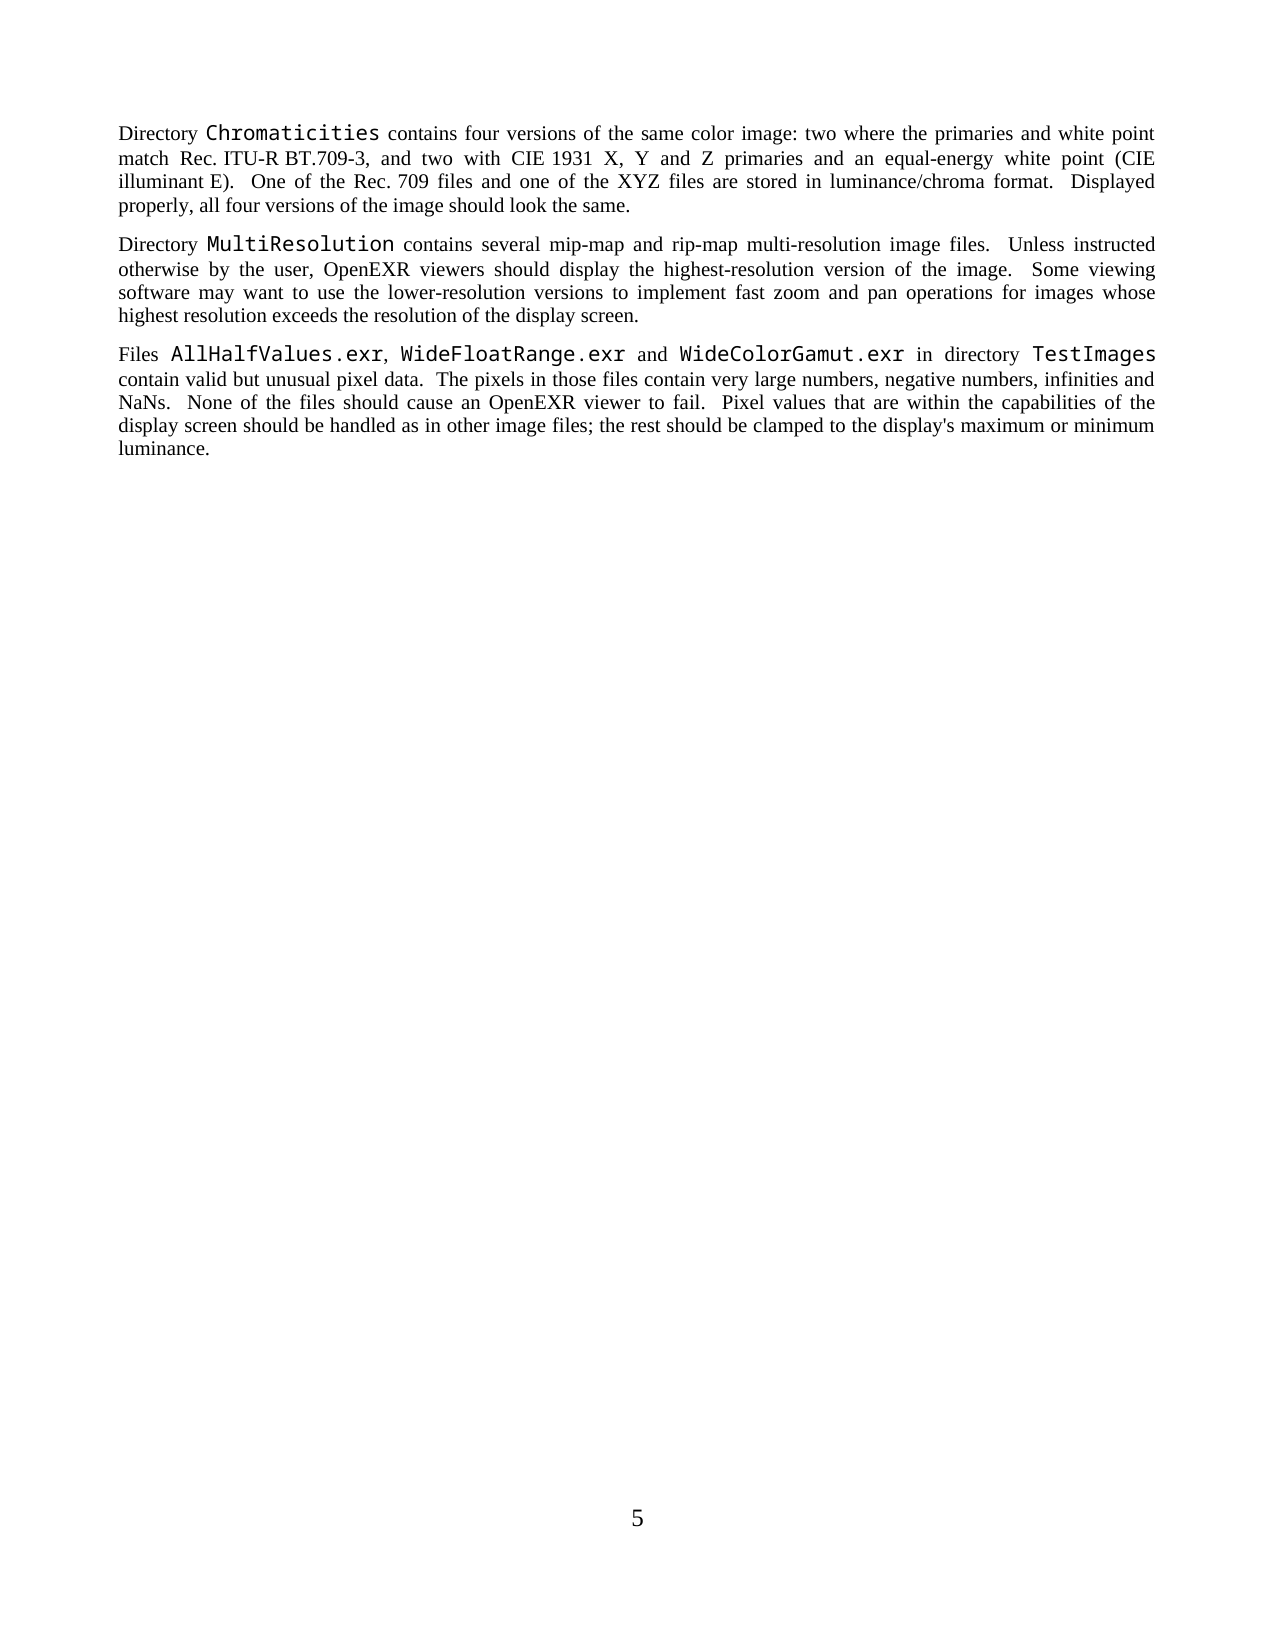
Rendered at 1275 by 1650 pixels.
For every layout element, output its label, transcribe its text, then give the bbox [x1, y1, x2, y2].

text Directory Chromaticities contains four versions of the same color image: two where the primaries and white point match Rec. ITU-R BT.709-3, and two with CIE 1931 X, Y and Z primaries and an equal-energy white point (CIE illuminant E). One of the Rec. 709 files and one of the XYZ files are stored in luminance/chroma format. Displayed properly, all four versions of the image should look the same. [118, 118, 1157, 217]
text Files AllHalfValues.exr, WideFloatRange.exr and WideColorGamut.exr in directory TestImages contain valid but unusual pixel data. The pixels in those files contain very large numbers, negative numbers, infinities and NaNs. None of the files should cause an OpenEXR viewer to fail. Pixel values that are within the capabilities of the display screen should be handled as in other image files; the rest should be clamped to the display's maximum or minimum luminance. [118, 339, 1157, 460]
text Directory MultiResolution contains several mip-map and rip-map multi-resolution image files. Unless instructed otherwise by the user, OpenEXR viewers should display the highest-resolution version of the image. Some viewing software may want to use the lower-resolution versions to implement fast zoom and pan operations for images whose highest resolution exceeds the resolution of the display screen. [118, 229, 1157, 327]
